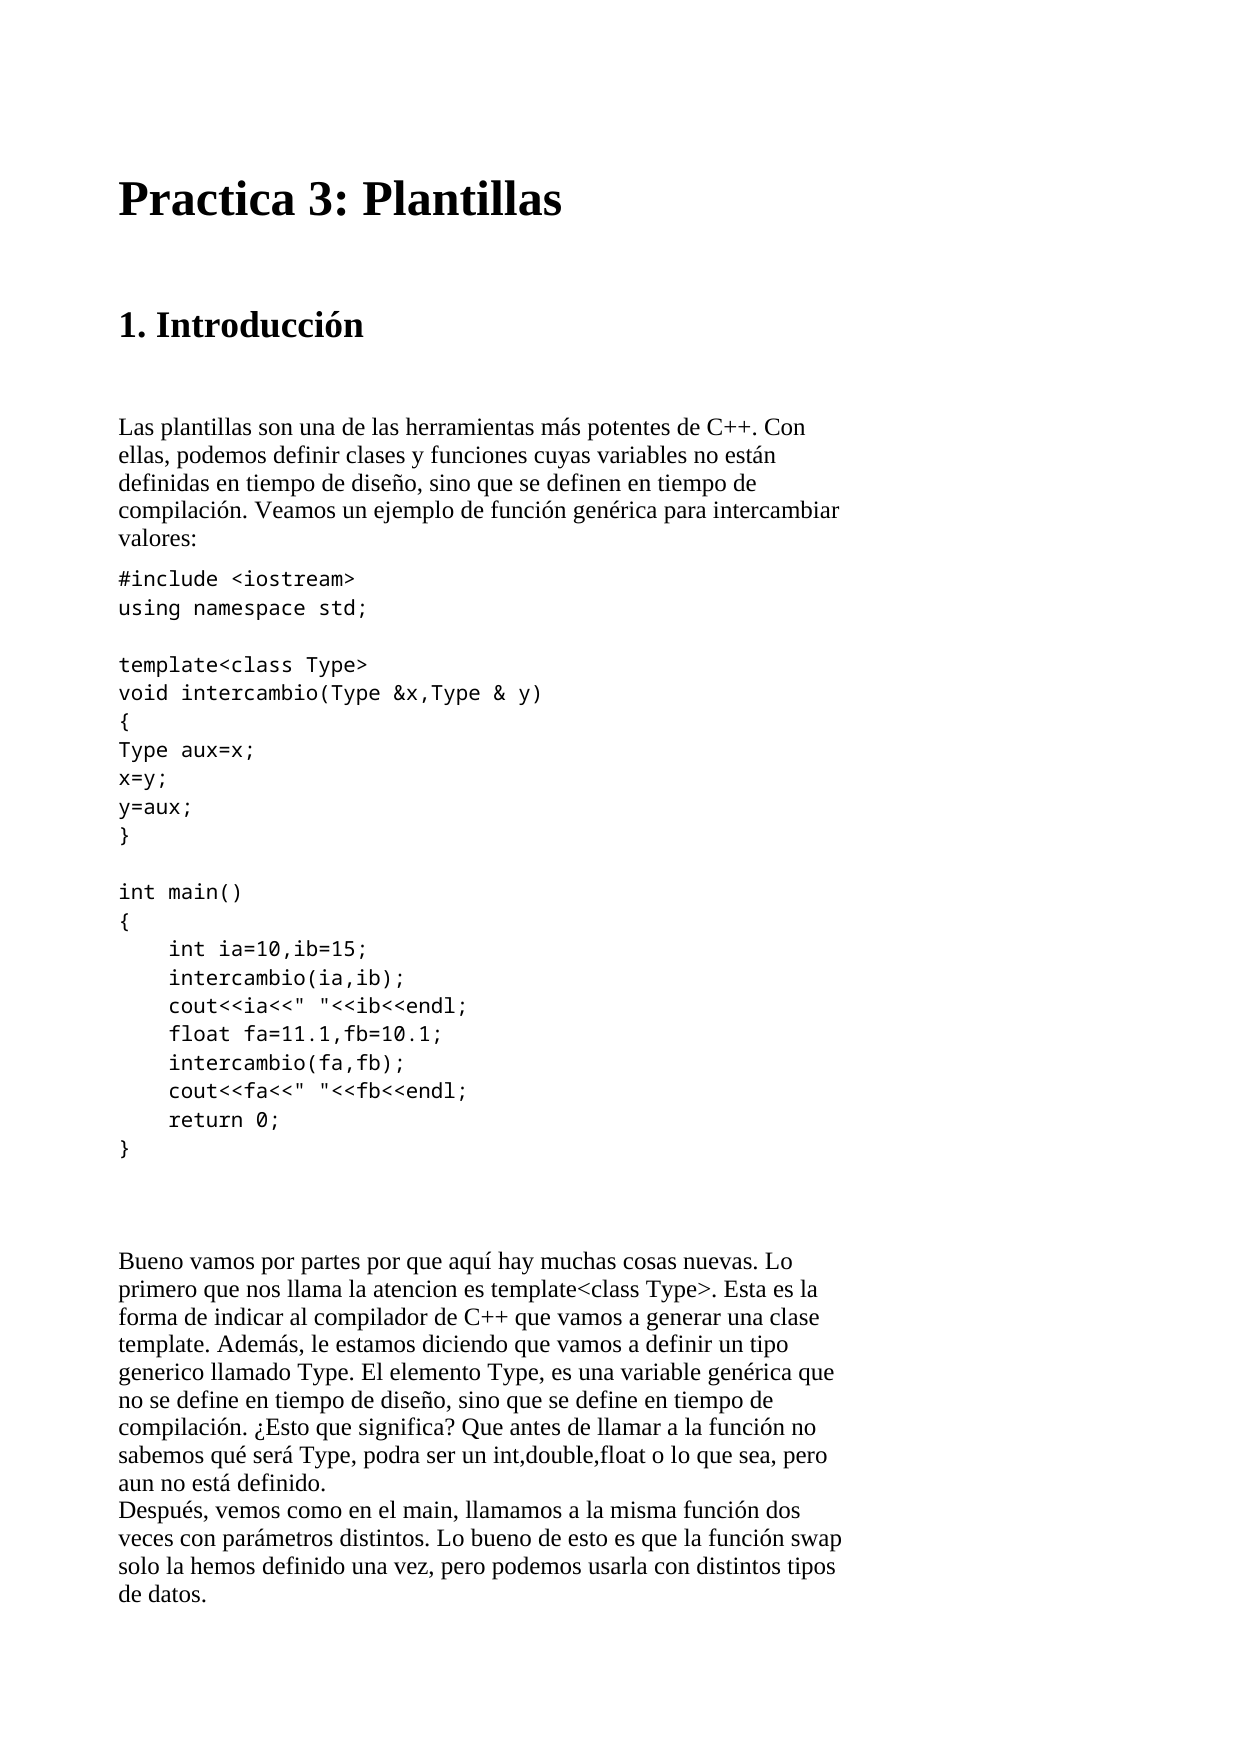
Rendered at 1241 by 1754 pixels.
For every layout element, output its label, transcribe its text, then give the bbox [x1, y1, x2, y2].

text cout<<fa<<" "<<fb<<endl; [118, 1076, 848, 1105]
text float fa=11.1,fb=10.1; [118, 1019, 848, 1048]
text intercambio(ia,ib); [118, 963, 848, 991]
text Las plantillas son una de las herramientas más potentes de C++. Con ellas, podemos definir clases y funciones cuyas variables no están definidas en tiempo de diseño, sino que se definen en tiempo de compilación. Veamos un ejemplo de función genérica para intercambiar valores: [118, 358, 848, 552]
text intercambio(fa,fb); [118, 1048, 848, 1076]
text int ia=10,ib=15; [118, 934, 848, 963]
text template<class Type> [118, 650, 848, 678]
text y=aux; [118, 792, 848, 820]
subtitle Practica 3: Plantillas [118, 171, 848, 226]
text int main() [118, 877, 848, 906]
text } [118, 820, 848, 849]
text using namespace std; [118, 593, 848, 621]
text { [118, 707, 848, 735]
text cout<<ia<<" "<<ib<<endl; [118, 991, 848, 1019]
text void intercambio(Type &x,Type & y) [118, 678, 848, 707]
text return 0; [118, 1105, 848, 1133]
subtitle 1. Introducción [118, 304, 848, 346]
text Type aux=x; [118, 735, 848, 763]
text { [118, 906, 848, 934]
text } [118, 1133, 848, 1162]
text #include <iostream> [118, 564, 848, 593]
text x=y; [118, 763, 848, 792]
text Bueno vamos por partes por que aquí hay muchas cosas nuevas. Lo primero que nos llama la atencion es template<class Type>. Esta es la forma de indicar al compilador de C++ que vamos a generar una clase template. Además, le estamos diciendo que vamos a definir un tipo generico llamado Type. El elemento Type, es una variable genérica que no se define en tiempo de diseño, sino que se define en tiempo de compilación. ¿Esto que significa? Que antes de llamar a la función no sabemos qué será Type, podra ser un int,double,float o lo que sea, pero aun no está definido. Después, vemos como en el main, llamamos a la misma función dos veces con parámetros distintos. Lo bueno de esto es que la función swap solo la hemos definido una vez, pero podemos usarla con distintos tipos de datos. [118, 1219, 848, 1635]
